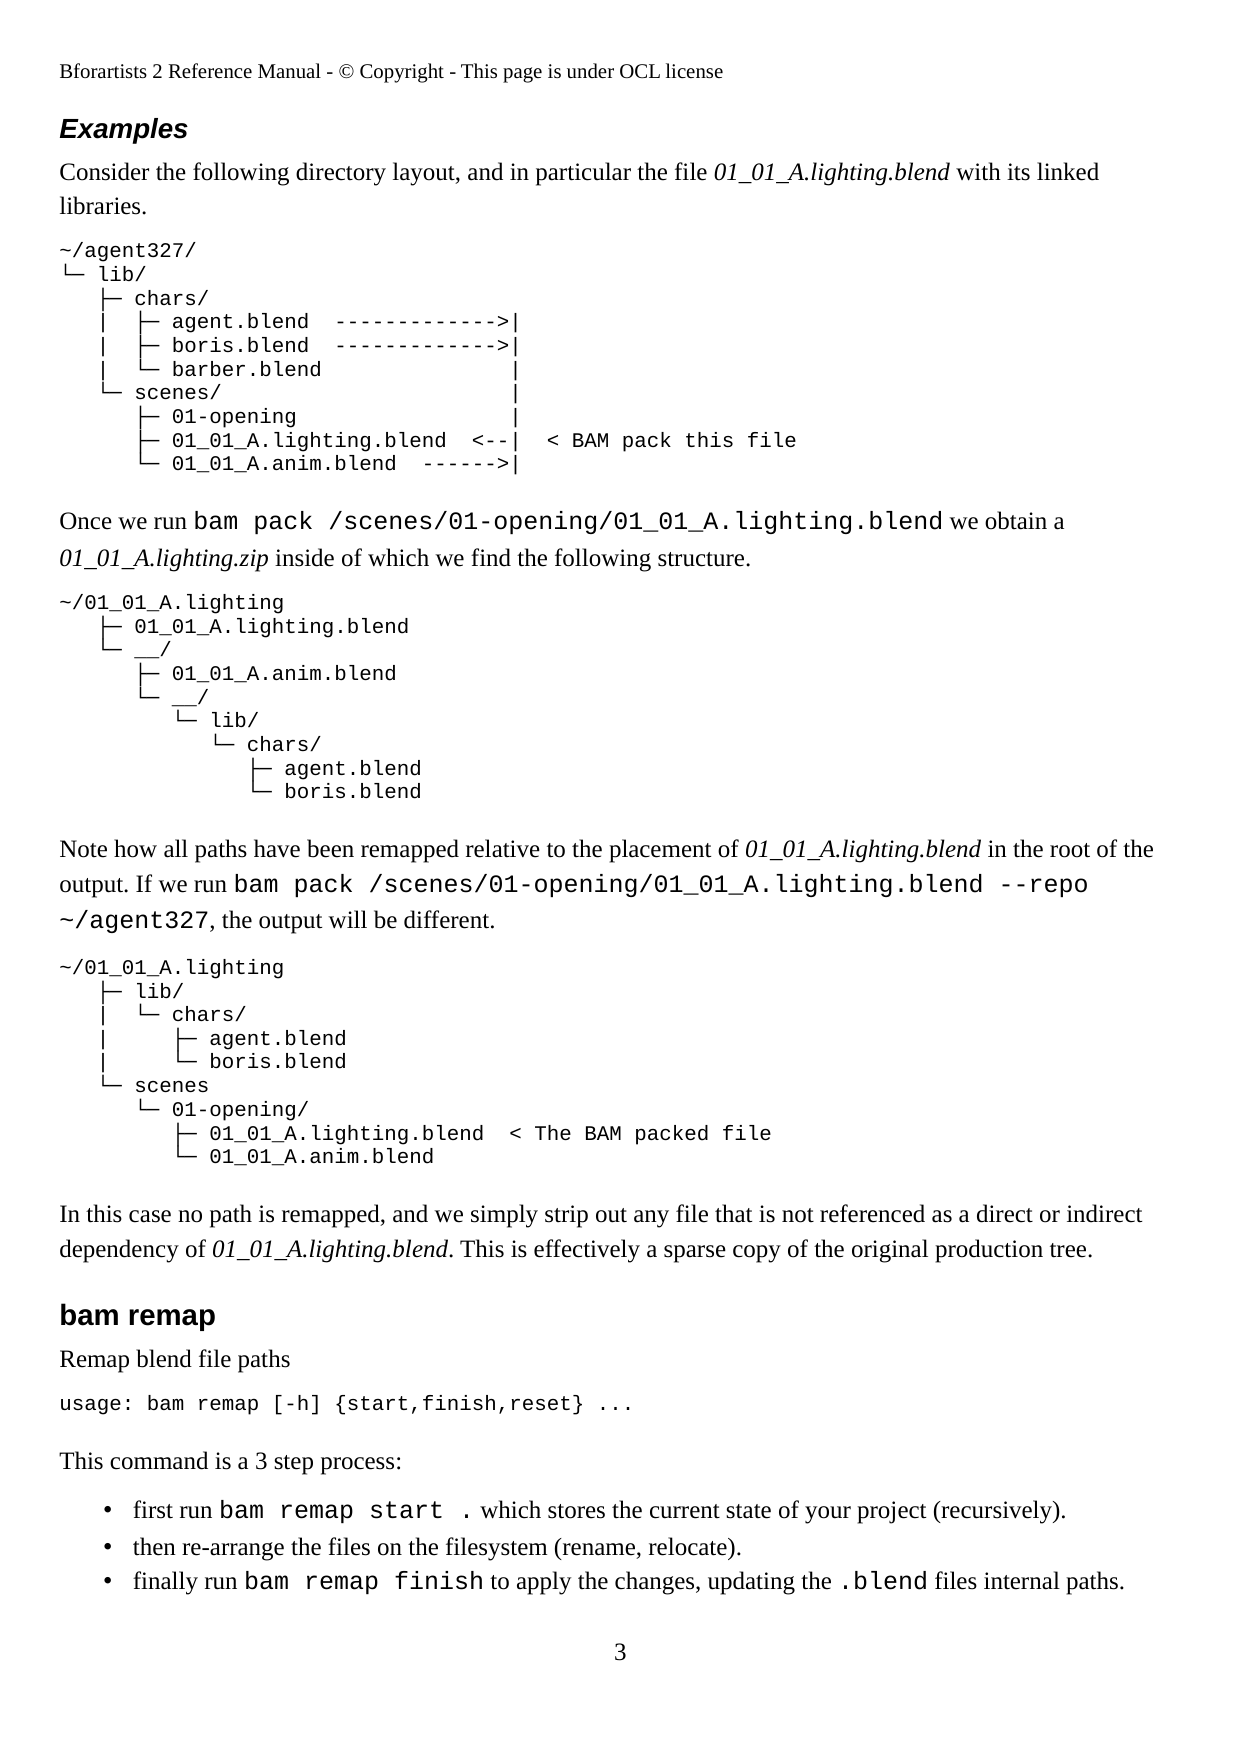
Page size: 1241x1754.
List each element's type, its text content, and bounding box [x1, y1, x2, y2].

list first run bam remap start . which stores the current state of your project (recursively). [103, 1495, 1181, 1526]
text ├─ lib/ [59, 981, 102, 1004]
text ├─ chars/ [59, 288, 102, 311]
text Note how all paths have been remapped relative to the placement of 01_01_A.lighting.blend in the root of the output. If we run bam pack /scenes/01-opening/01_01_A.lighting.blend --repo ~/agent327, the output will be different. [59, 834, 1181, 936]
text This command is a 3 step process: [59, 1446, 1181, 1474]
text | ├─ agent.blend ------------->| [59, 311, 1181, 335]
text | ├─ boris.blend ------------->| [59, 335, 1181, 359]
text ├─ 01_01_A.lighting.blend <--| < BAM pack this file [141, 430, 1181, 453]
list finally run bam remap finish to apply the changes, updating the .blend files internal paths. [103, 1566, 1181, 1597]
text ├─ 01_01_A.lighting.blend [103, 616, 1181, 639]
text Remap blend file paths [59, 1344, 1181, 1372]
text | └─ boris.blend [59, 1052, 1181, 1075]
subtitle Examples [59, 113, 1181, 144]
text └─ scenes/ | [59, 382, 1181, 406]
text └─ lib/ [59, 710, 1181, 734]
text Consider the following directory layout, and in particular the file 01_01_A.lighting.blend with its linked libraries. [59, 157, 1181, 220]
text ├─ lib/ [103, 981, 1181, 1004]
list then re-arrange the files on the filesystem (rename, relocate). [103, 1532, 1181, 1561]
text ├─ 01-opening | [59, 406, 1181, 430]
text ├─ agent.blend [253, 758, 1181, 781]
text | ├─ agent.blend [178, 1028, 1181, 1052]
text └─ scenes [59, 1075, 1181, 1099]
text └─ boris.blend [59, 781, 1181, 805]
text ├─ 01_01_A.lighting.blend [59, 616, 102, 639]
text └─ 01_01_A.anim.blend [59, 1146, 1181, 1170]
text ├─ agent.blend [59, 758, 252, 781]
text └─ 01-opening/ [59, 1099, 1181, 1122]
text | └─ barber.blend | [59, 359, 1181, 382]
text Once we run bam pack /scenes/01-opening/01_01_A.lighting.blend we obtain a 01_01_A.lighting.zip inside of which we find the following structure. [59, 506, 1181, 572]
text ├─ 01_01_A.lighting.blend < The BAM packed file [59, 1122, 1181, 1146]
text ~/01_01_A.lighting [59, 592, 1181, 616]
text | └─ chars/ [59, 1004, 1181, 1028]
text | ├─ agent.blend [59, 1028, 177, 1052]
text ~/agent327/ [59, 241, 1181, 264]
text In this case no path is remapped, and we simply strip out any file that is not referenced as a direct or indirect dependency of 01_01_A.lighting.blend. This is effectively a sparse copy of the original production tree. [59, 1199, 1181, 1262]
text └─ chars/ [59, 734, 1181, 758]
text └─ lib/ [59, 264, 1181, 288]
text ├─ 01_01_A.anim.blend [59, 663, 1181, 687]
text └─ 01_01_A.anim.blend ------>| [59, 453, 1181, 477]
text └─ __/ [59, 639, 1181, 663]
text usage: bam remap [-h] {start,finish,reset} ... [59, 1393, 1181, 1416]
text ~/01_01_A.lighting [59, 957, 1181, 981]
subtitle bam remap [59, 1297, 1181, 1331]
text └─ __/ [59, 687, 1181, 710]
text ├─ chars/ [103, 288, 1181, 311]
text ├─ 01_01_A.lighting.blend <--| < BAM pack this file [59, 430, 140, 453]
